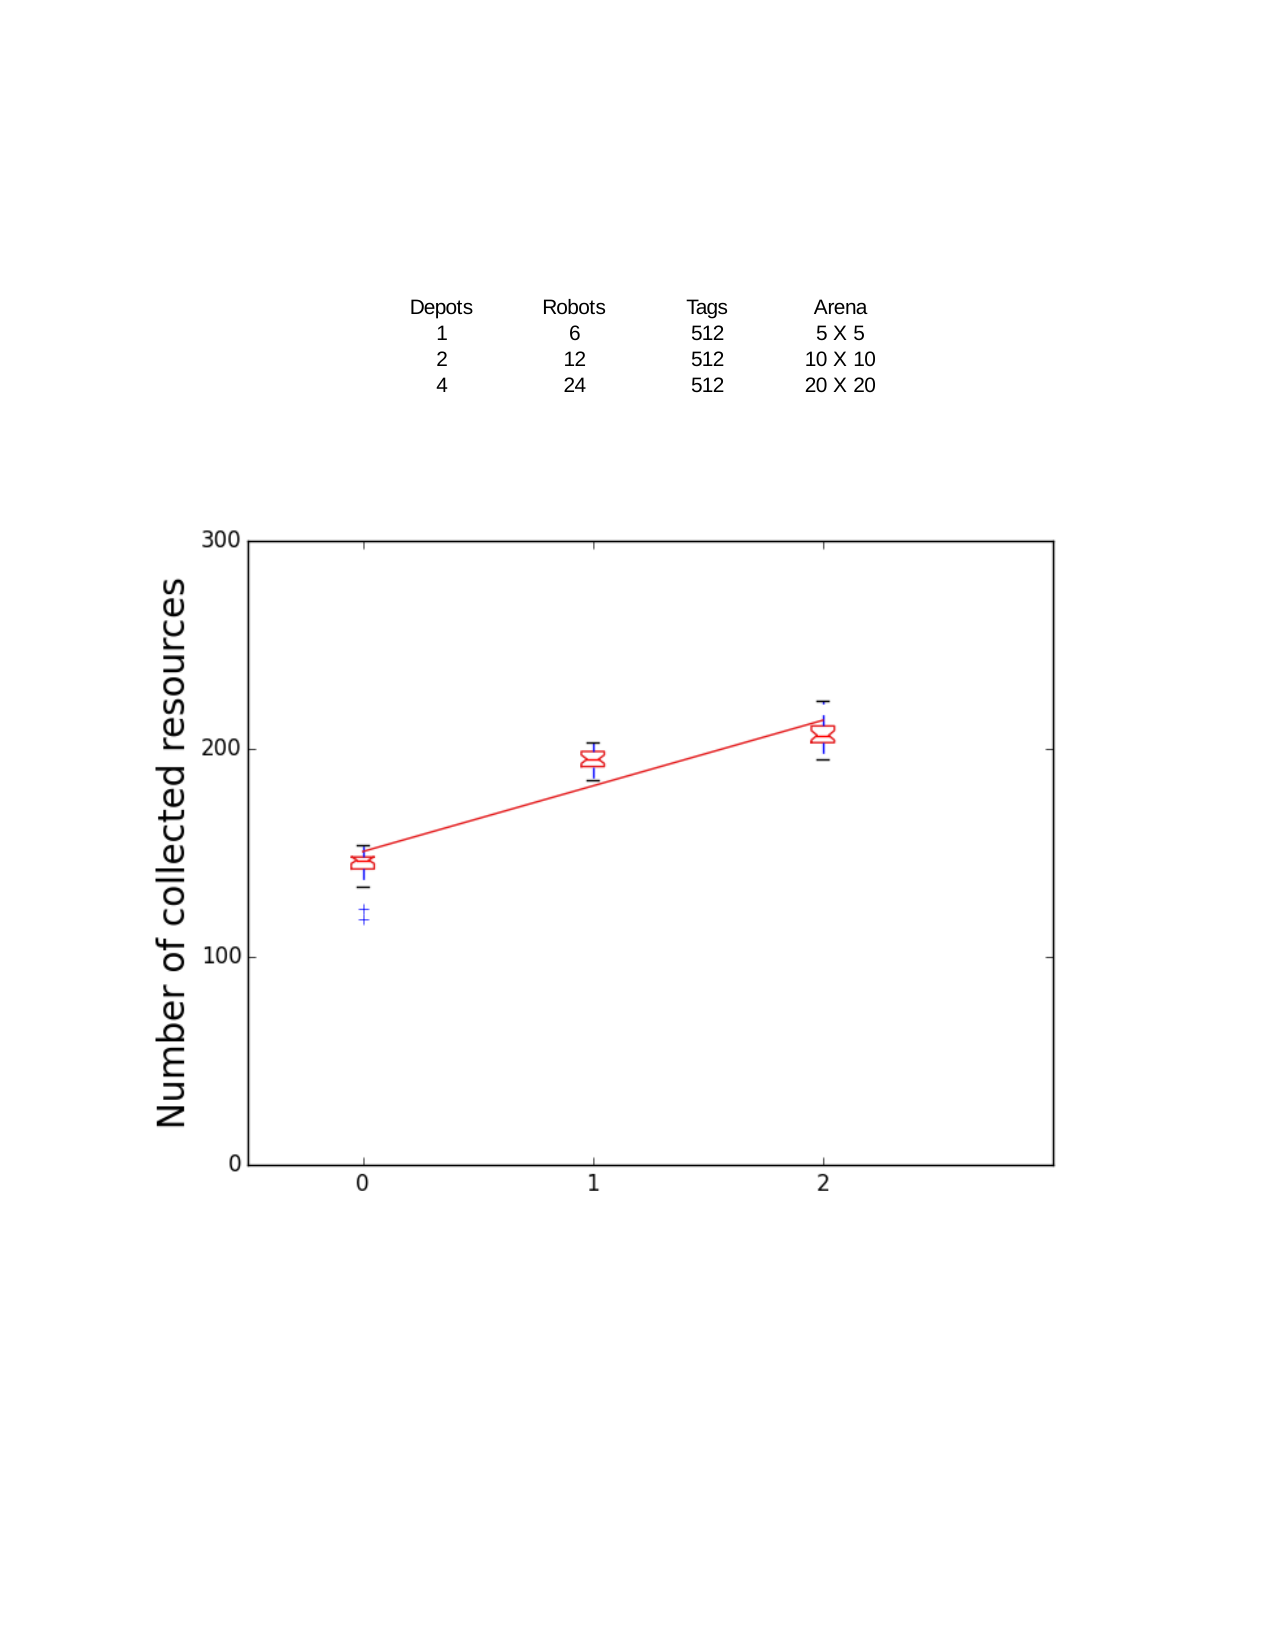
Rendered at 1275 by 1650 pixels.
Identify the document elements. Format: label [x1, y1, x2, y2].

picture [118, 463, 1157, 1243]
